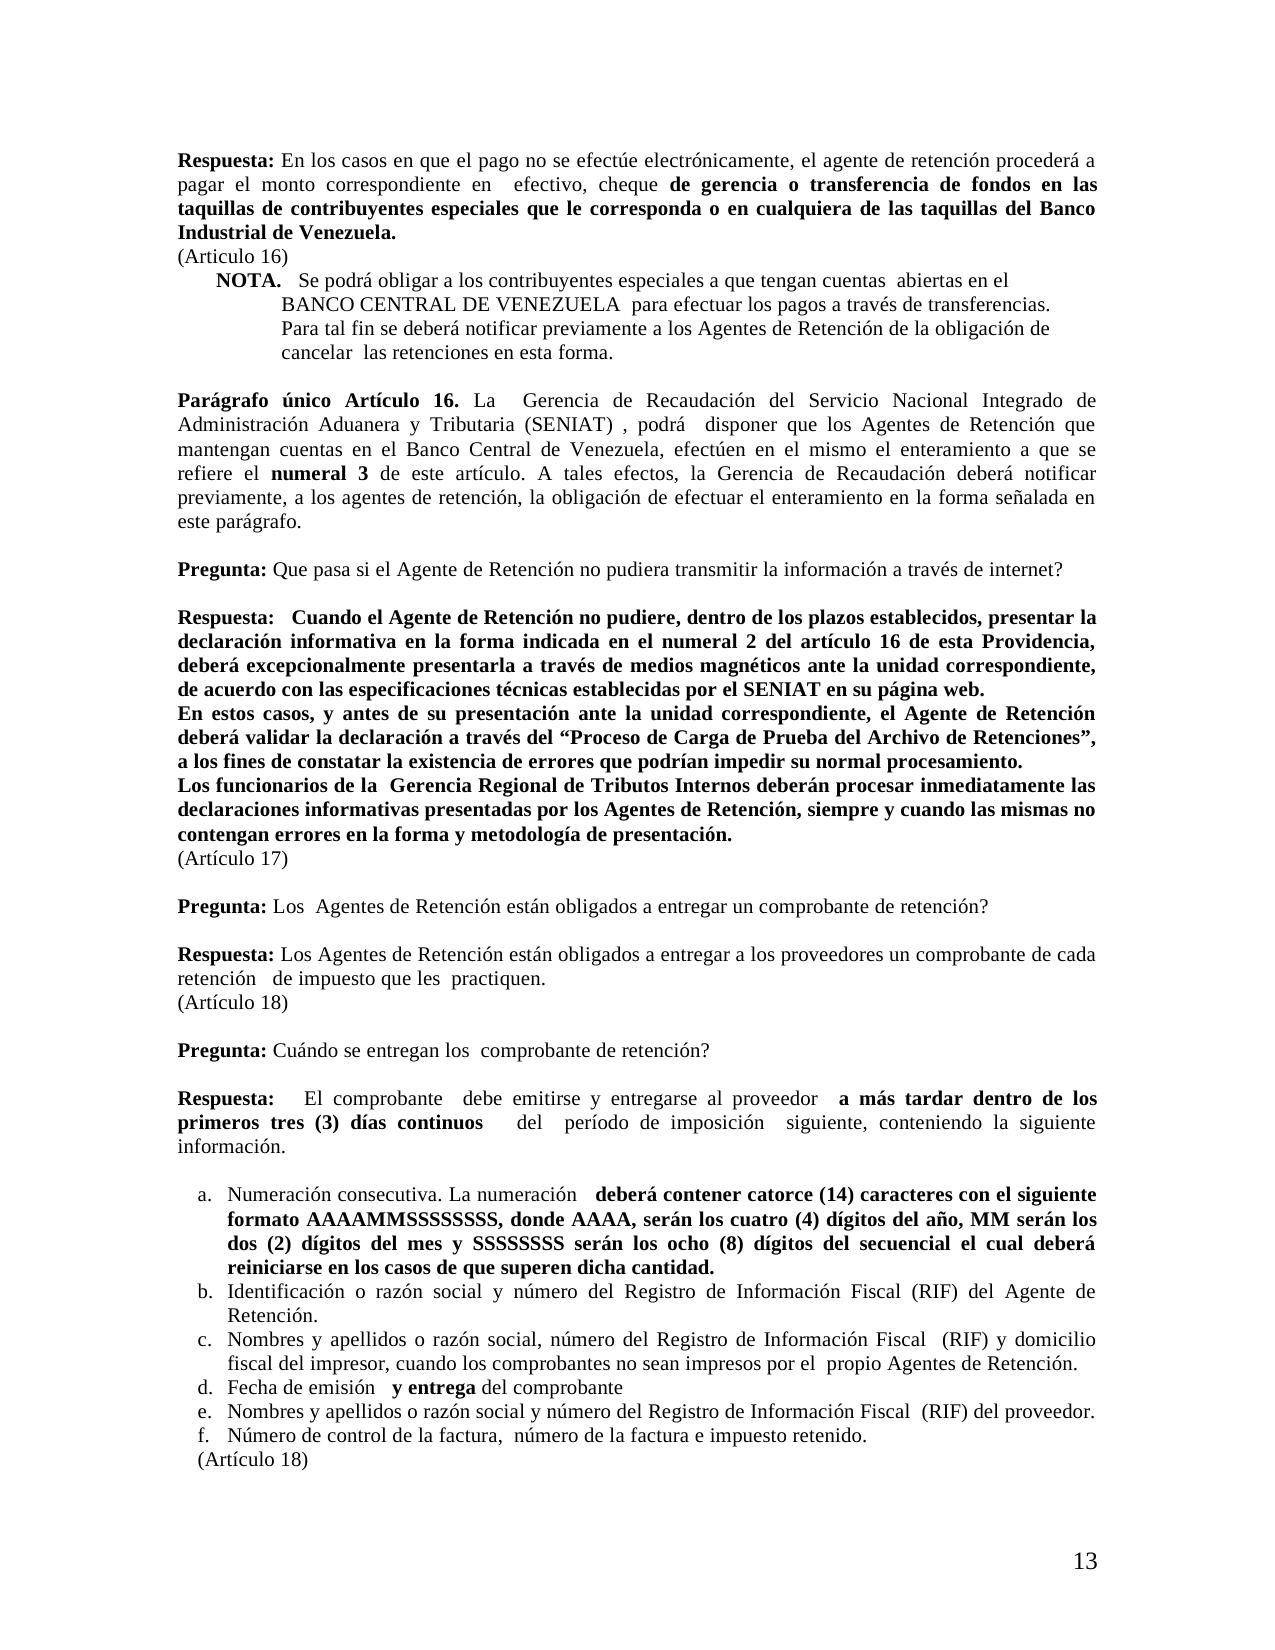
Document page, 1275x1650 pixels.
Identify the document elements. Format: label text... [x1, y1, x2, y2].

list Fecha de emisión y entrega del comprobante [197, 1375, 1098, 1399]
text Parágrafo único Artículo 16. La Gerencia de Recaudación del Servicio Nacional Integrado de Administración Aduanera y Tributaria (SENIAT) , podrá disponer que los Agentes de Retención que mantengan cuentas en el Banco Central de Venezuela, efectúen en el mismo el enteramiento a que se refiere el numeral 3 de este artículo. A tales efectos, la Gerencia de Recaudación deberá notificar previamente, a los agentes de retención, la obligación de efectuar el enteramiento en la forma señalada en este parágrafo. [177, 388, 1098, 533]
text Respuesta: Los Agentes de Retención están obligados a entregar a los proveedores un comprobante de cada retención de impuesto que les practiquen. [177, 942, 1098, 990]
text (Artículo 18) [177, 990, 1098, 1014]
text Los funcionarios de la Gerencia Regional de Tributos Internos deberán procesar inmediatamente las declaraciones informativas presentadas por los Agentes de Retención, siempre y cuando las mismas no contengan errores en la forma y metodología de presentación. [177, 773, 1098, 845]
text (Artículo 18) [197, 1447, 1098, 1471]
list Numeración consecutiva. La numeración deberá contener catorce (14) caracteres con el siguiente formato AAAAMMSSSSSSSS, donde AAAA, serán los cuatro (4) dígitos del año, MM serán los dos (2) dígitos del mes y SSSSSSSS serán los ocho (8) dígitos del secuencial el cual deberá reiniciarse en los casos de que superen dicha cantidad. [197, 1182, 1098, 1278]
text Pregunta: Los Agentes de Retención están obligados a entregar un comprobante de retención? [177, 893, 1098, 918]
text BANCO CENTRAL DE VENEZUELA para efectuar los pagos a través de transferencias. [177, 292, 1098, 316]
text Respuesta: El comprobante debe emitirse y entregarse al proveedor a más tardar dentro de los primeros tres (3) días continuos del período de imposición siguiente, conteniendo la siguiente información. [177, 1086, 1098, 1158]
text Respuesta: Cuando el Agente de Retención no pudiere, dentro de los plazos establecidos, presentar la declaración informativa en la forma indicada en el numeral 2 del artículo 16 de esta Providencia, deberá excepcionalmente presentarla a través de medios magnéticos ante la unidad correspondiente, de acuerdo con las especificaciones técnicas establecidas por el SENIAT en su página web. [177, 605, 1098, 701]
text Respuesta: En los casos en que el pago no se efectúe electrónicamente, el agente de retención procederá a pagar el monto correspondiente en efectivo, cheque de gerencia o transferencia de fondos en las taquillas de contribuyentes especiales que le corresponda o en cualquiera de las taquillas del Banco Industrial de Venezuela. [177, 148, 1098, 244]
list Nombres y apellidos o razón social y número del Registro de Información Fiscal (RIF) del proveedor. [197, 1399, 1098, 1423]
text Pregunta: Cuándo se entregan los comprobante de retención? [177, 1038, 1098, 1062]
list Nombres y apellidos o razón social, número del Registro de Información Fiscal (RIF) y domicilio fiscal del impresor, cuando los comprobantes no sean impresos por el propio Agentes de Retención. [197, 1327, 1098, 1375]
text cancelar las retenciones en esta forma. [177, 340, 1098, 364]
text (Artículo 17) [177, 845, 1098, 869]
text Para tal fin se deberá notificar previamente a los Agentes de Retención de la obligación de [177, 316, 1098, 340]
text Pregunta: Que pasa si el Agente de Retención no pudiera transmitir la información a través de internet? [177, 557, 1098, 581]
list Número de control de la factura, número de la factura e impuesto retenido. [197, 1423, 1098, 1447]
text En estos casos, y antes de su presentación ante la unidad correspondiente, el Agente de Retención deberá validar la declaración a través del “Proceso de Carga de Prueba del Archivo de Retenciones”, a los fines de constatar la existencia de errores que podrían impedir su normal procesamiento. [177, 701, 1098, 773]
text NOTA. Se podrá obligar a los contribuyentes especiales a que tengan cuentas abiertas en el [177, 268, 1098, 292]
list Identificación o razón social y número del Registro de Información Fiscal (RIF) del Agente de Retención. [197, 1278, 1098, 1327]
text (Articulo 16) [177, 244, 1098, 268]
